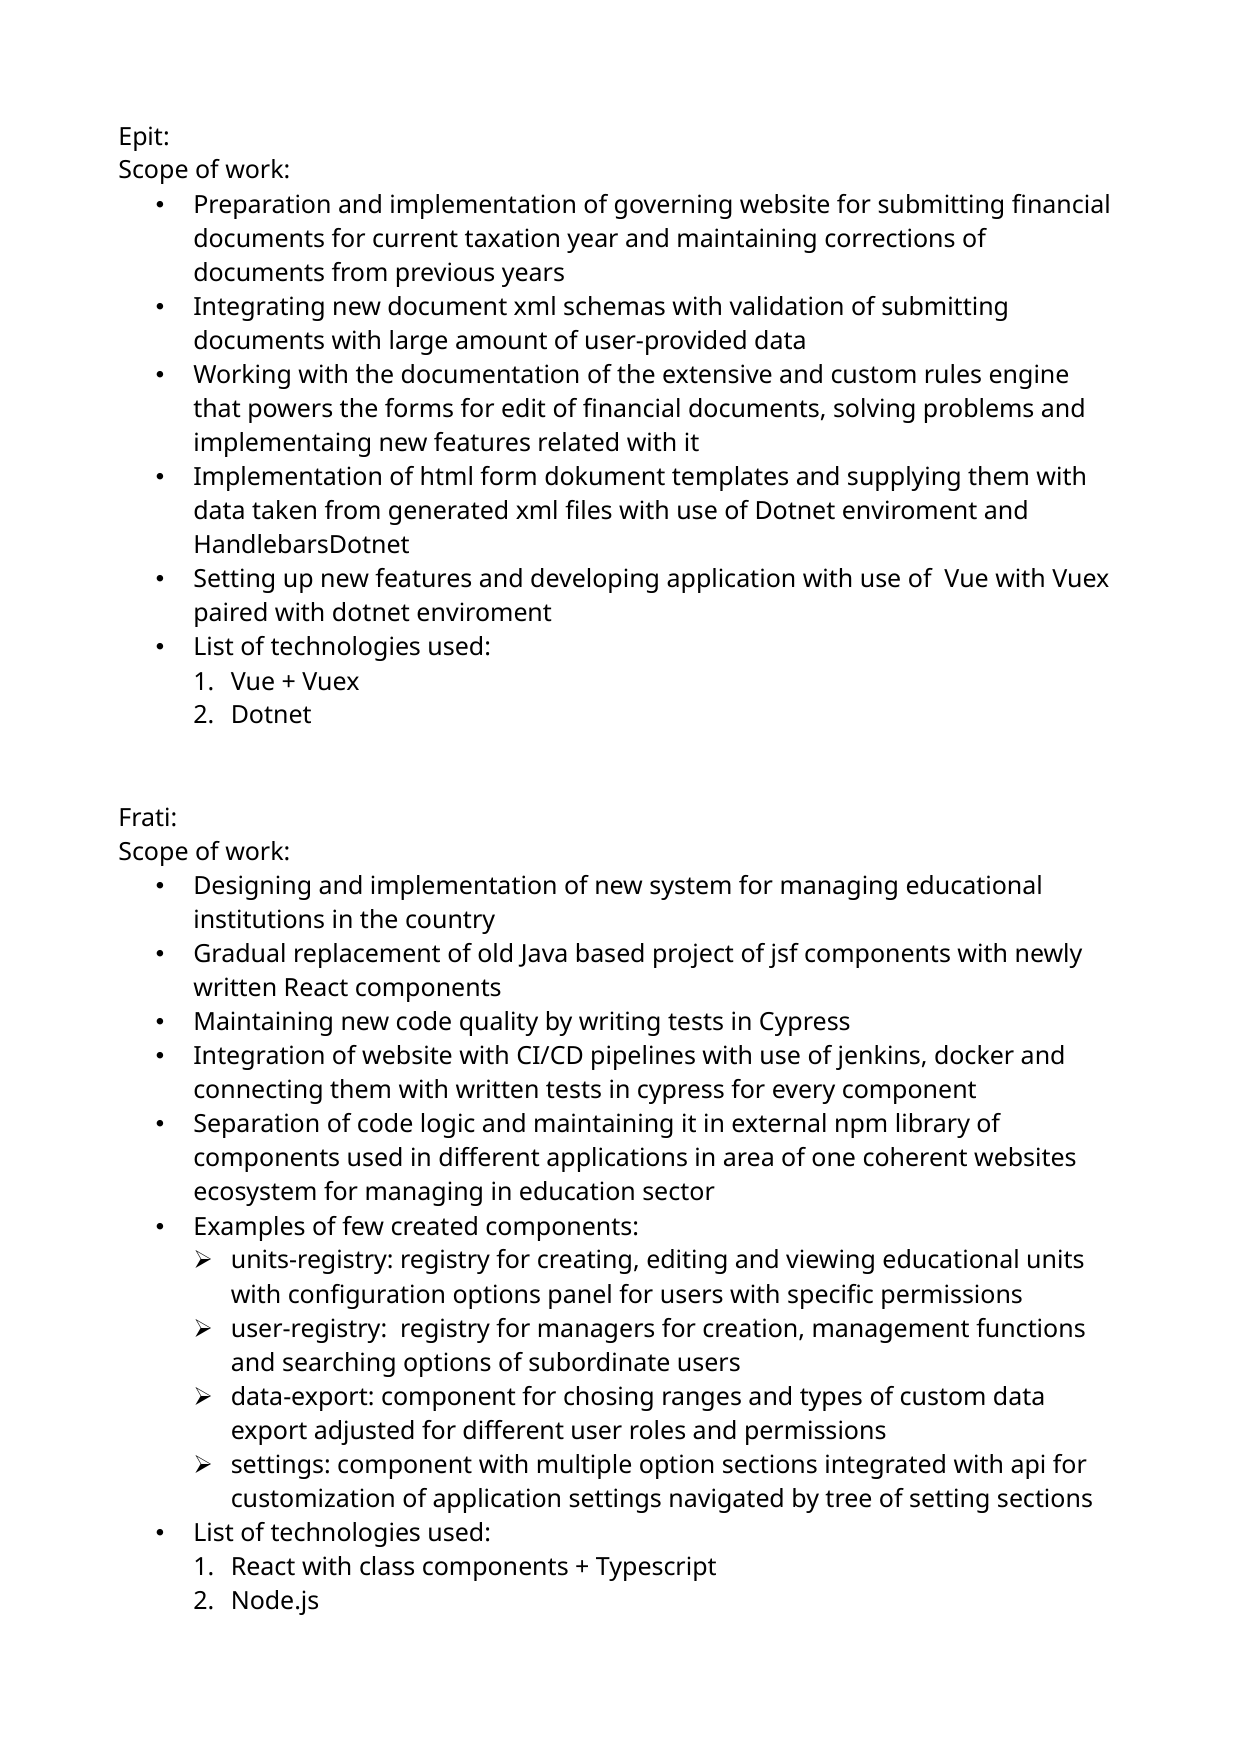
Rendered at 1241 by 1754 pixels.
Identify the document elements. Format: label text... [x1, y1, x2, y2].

list units-registry: registry for creating, editing and viewing educational units with configuration options panel for users with specific permissions [193, 1242, 1122, 1310]
list Vue + Vuex [193, 663, 1122, 697]
list Working with the documentation of the extensive and custom rules engine that powers the forms for edit of financial documents, solving problems and implementaing new features related with it [156, 357, 1122, 459]
list Maintaining new code quality by writing tests in Cypress [156, 1004, 1122, 1038]
text Scope of work: [118, 152, 1122, 186]
list List of technologies used: [156, 629, 1122, 663]
list Gradual replacement of old Java based project of jsf components with newly written React components [156, 936, 1122, 1004]
list user-registry: registry for managers for creation, management functions and searching options of subordinate users [193, 1310, 1122, 1378]
text Frati: [118, 799, 1122, 833]
list Node.js [193, 1583, 1122, 1617]
list Integration of website with CI/CD pipelines with use of jenkins, docker and connecting them with written tests in cypress for every component [156, 1038, 1122, 1106]
list Implementation of html form dokument templates and supplying them with data taken from generated xml files with use of Dotnet enviroment and HandlebarsDotnet [156, 459, 1122, 561]
text Epit: [118, 118, 1122, 152]
list Separation of code logic and maintaining it in external npm library of components used in different applications in area of one coherent websites ecosystem for managing in education sector [156, 1106, 1122, 1208]
list Integrating new document xml schemas with validation of submitting documents with large amount of user-provided data [156, 288, 1122, 357]
list Dotnet [193, 697, 1122, 731]
list data-export: component for chosing ranges and types of custom data export adjusted for different user roles and permissions [193, 1378, 1122, 1447]
list React with class components + Typescript [193, 1549, 1122, 1583]
list Preparation and implementation of governing website for submitting financial documents for current taxation year and maintaining corrections of documents from previous years [156, 186, 1122, 288]
list Designing and implementation of new system for managing educational institutions in the country [156, 867, 1122, 936]
list List of technologies used: [156, 1515, 1122, 1549]
list settings: component with multiple option sections integrated with api for customization of application settings navigated by tree of setting sections [193, 1447, 1122, 1515]
text Scope of work: [118, 833, 1122, 867]
list Setting up new features and developing application with use of Vue with Vuex paired with dotnet enviroment [156, 561, 1122, 629]
list Examples of few created components: [156, 1208, 1122, 1242]
